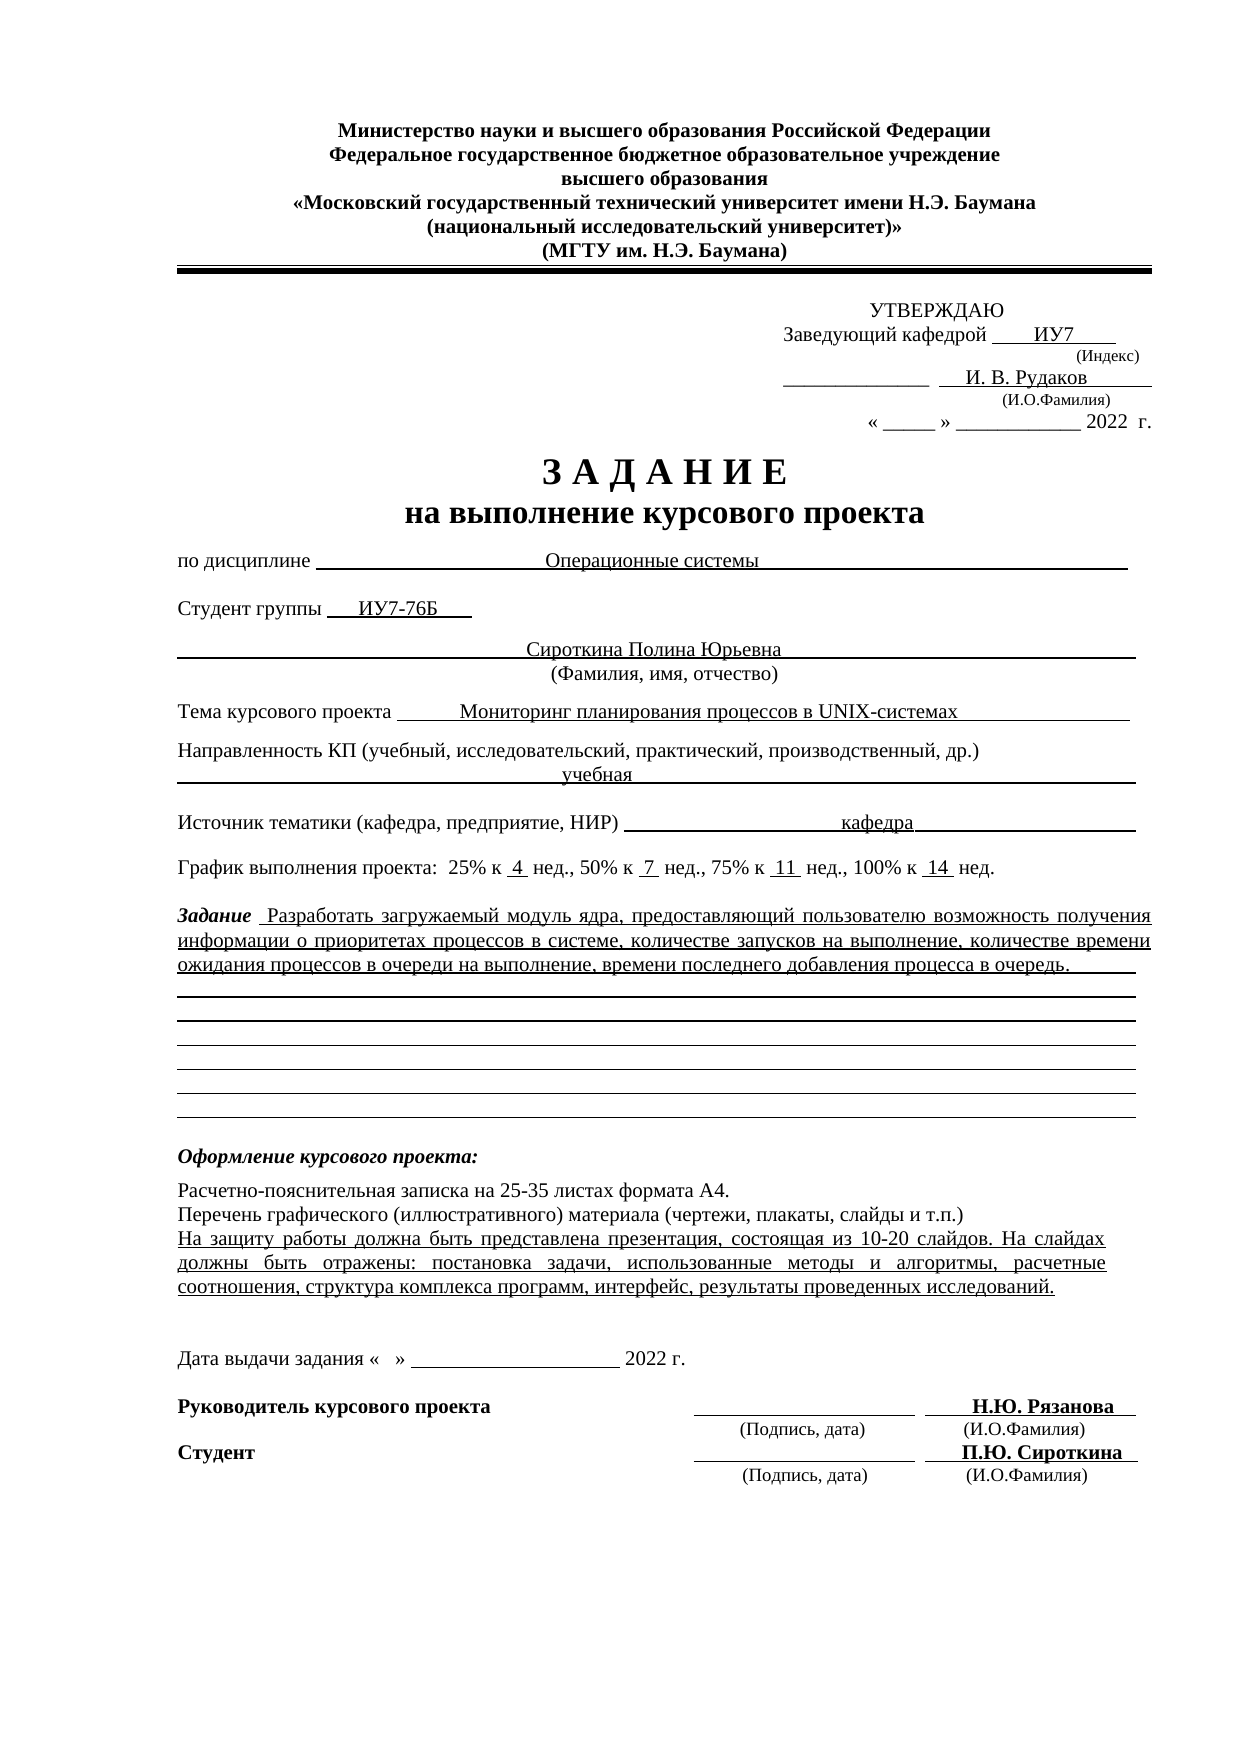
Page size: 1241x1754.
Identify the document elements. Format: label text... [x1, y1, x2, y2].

text Расчетно-пояснительная записка на 25-35 листах формата А4. [177, 1178, 1152, 1202]
text (национальный исследовательский университет)» [177, 214, 1152, 238]
text УТВЕРЖДАЮ [177, 298, 1004, 322]
text высшего образования [177, 166, 1152, 190]
text « _____ » ____________ 2022 г. [177, 408, 1152, 433]
text (МГТУ им. Н.Э. Баумана) [177, 238, 1152, 265]
text Задание Разработать загружаемый модуль ядра, предоставляющий пользователю возможность получения информации о приоритетах процессов в системе, количестве запусков на выполнение, количестве времени ожидания процессов в очереди на выполнение, времени последнего добавления процесса в очередь. [177, 903, 1152, 1120]
text по дисциплине Операционные системы [177, 548, 1152, 572]
text ______________ И. В. Рудаков [177, 365, 1152, 389]
text соотношения, структура комплекса программ, интерфейс, результаты проведенных исследований. [177, 1272, 1107, 1298]
text (Подпись, дата) (И.О.Фамилия) [177, 1464, 1093, 1486]
text учебная [177, 762, 1152, 786]
text Руководитель курсового проекта Н.Ю. Рязанова [177, 1394, 1152, 1418]
text Студент группы ИУ7-76Б [177, 596, 1152, 620]
text (Подпись, дата) (И.О.Фамилия) [177, 1418, 1093, 1440]
text Министерство науки и высшего образования Российской Федерации [177, 118, 1152, 142]
text На защиту работы должна быть представлена презентация, состоящая из 10-20 слайдов. На слайдах должны быть отражены: постановка задачи, использованные методы и алгоритмы, расчетные [177, 1226, 1107, 1271]
text (Фамилия, имя, отчество) [177, 661, 1152, 685]
text Федеральное государственное бюджетное образовательное учреждение [177, 142, 1152, 166]
text ЗАДАНИЕ [177, 449, 1152, 492]
text (И.О.Фамилия) [989, 389, 1152, 408]
text Сироткина Полина Юрьевна [177, 637, 1152, 661]
text График выполнения проекта: 25% к 4 нед., 50% к 7 нед., 75% к 11 нед., 100% к 14 нед. [177, 855, 1152, 879]
text Студент П.Ю. Сироткина [177, 1440, 1152, 1464]
text Дата выдачи задания « » 2022 г. [177, 1346, 1152, 1370]
text Источник тематики (кафедра, предприятие, НИР) кафедра [177, 810, 1152, 834]
text Оформление курсового проекта: [177, 1144, 1152, 1168]
text Заведующий кафедрой ИУ7 [177, 322, 1152, 346]
text на выполнение курсового проекта [177, 492, 1152, 531]
text Тема курсового проекта Мониторинг планирования процессов в UNIX-системах [177, 699, 1152, 723]
text Перечень графического (иллюстративного) материала (чертежи, плакаты, слайды и т.п.) [177, 1202, 1152, 1226]
text Направленность КП (учебный, исследовательский, практический, производственный, др.) [177, 737, 1152, 762]
text «Московский государственный технический университет имени Н.Э. Баумана [177, 190, 1152, 214]
text (Индекс) [989, 346, 1152, 365]
